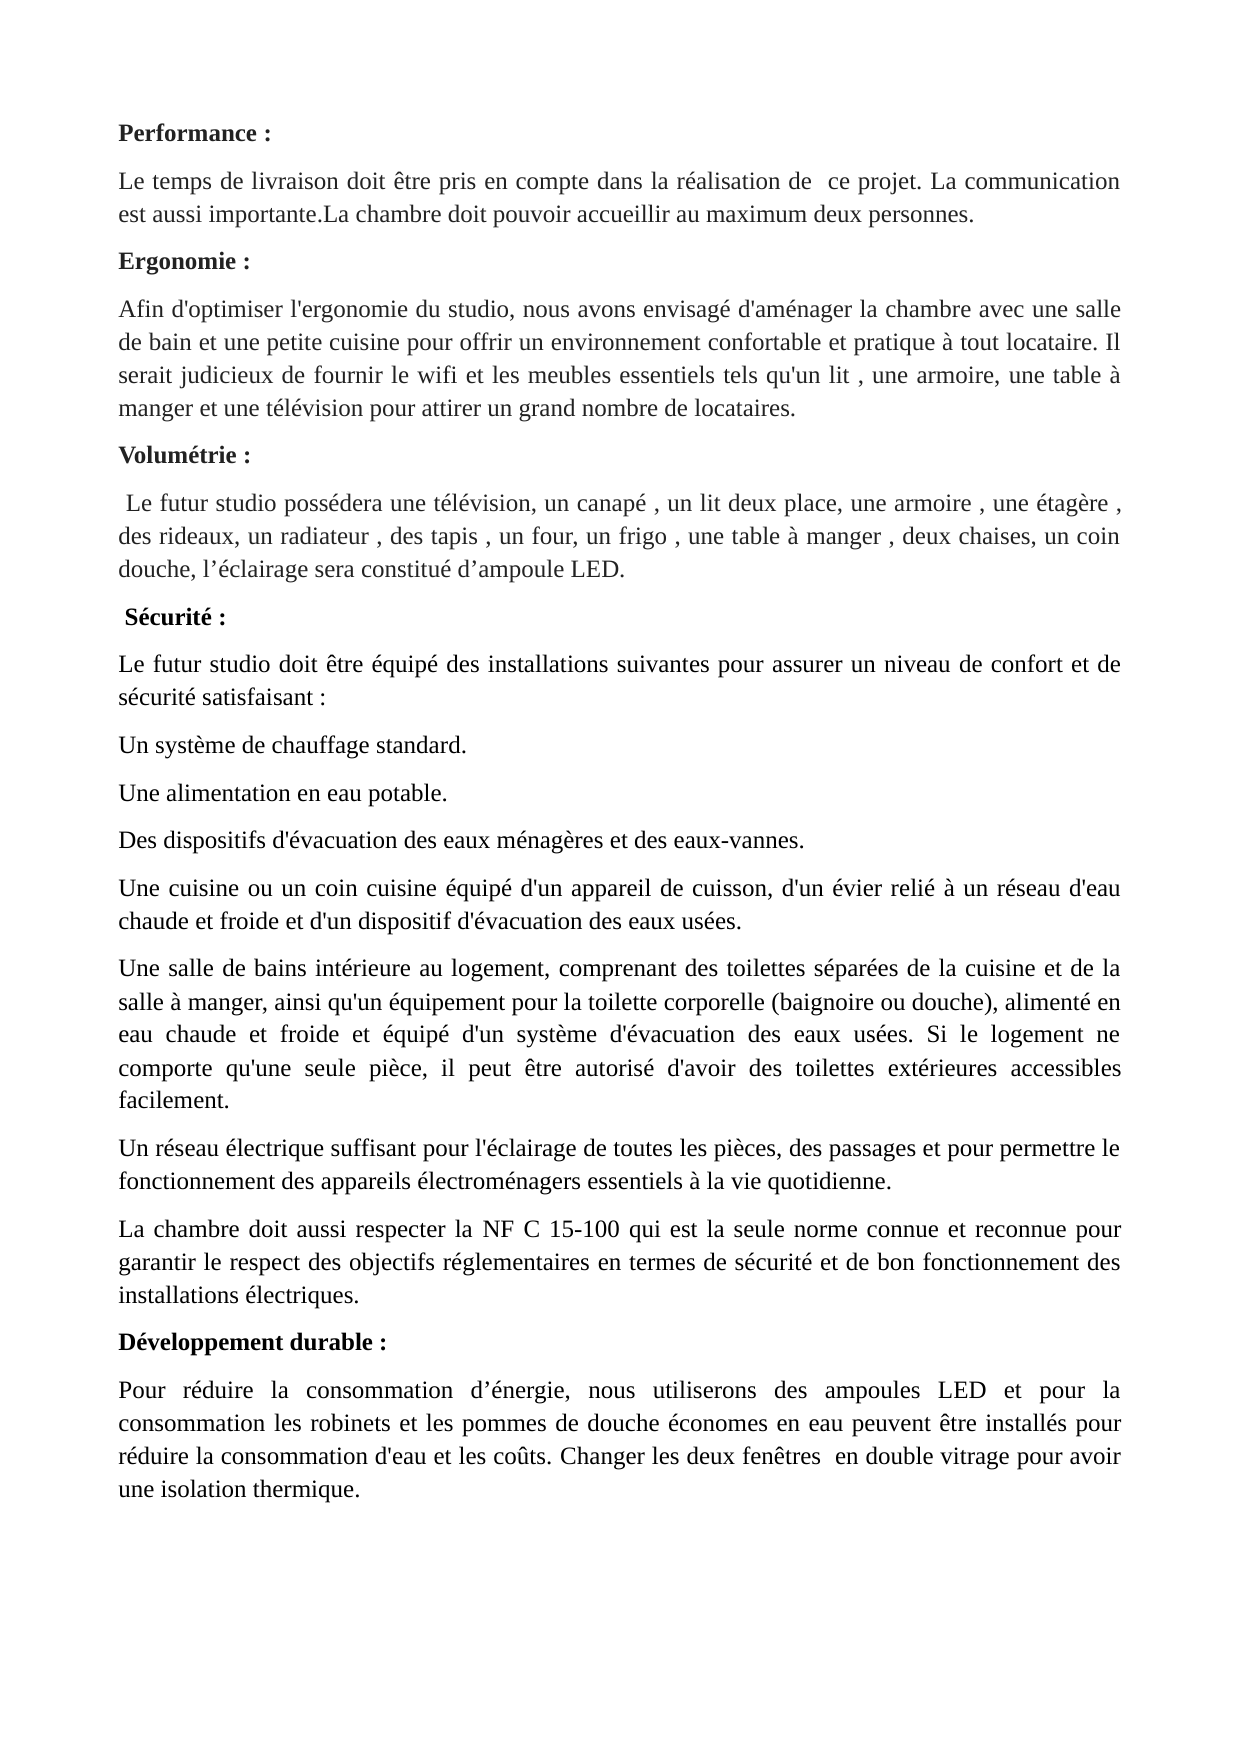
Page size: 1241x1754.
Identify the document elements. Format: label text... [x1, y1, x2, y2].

text Le futur studio doit être équipé des installations suivantes pour assurer un niveau de confort et de sécurité satisfaisant : [118, 649, 1122, 711]
text Volumétrie : [118, 441, 1122, 469]
text Afin d'optimiser l'ergonomie du studio, nous avons envisagé d'aménager la chambre avec une salle de bain et une petite cuisine pour offrir un environnement confortable et pratique à tout locataire. Il serait judicieux de fournir le wifi et les meubles essentiels tels qu'un lit , une armoire, une table à manger et une télévision pour attirer un grand nombre de locataires. [118, 294, 1122, 422]
text Pour réduire la consommation d’énergie, nous utiliserons des ampoules LED et pour la consommation les robinets et les pommes de douche économes en eau peuvent être installés pour réduire la consommation d'eau et les coûts. Changer les deux fenêtres en double vitrage pour avoir une isolation thermique. [118, 1375, 1122, 1503]
text Un système de chauffage standard. [118, 730, 1122, 759]
text Performance : [118, 118, 1122, 147]
text Ergonomie : [118, 246, 1122, 275]
text Le futur studio possédera une télévision, un canapé , un lit deux place, une armoire , une étagère , des rideaux, un radiateur , des tapis , un four, un frigo , une table à manger , deux chaises, un coin douche, l’éclairage sera constitué d’ampoule LED. [118, 488, 1122, 583]
text Une cuisine ou un coin cuisine équipé d'un appareil de cuisson, d'un évier relié à un réseau d'eau chaude et froide et d'un dispositif d'évacuation des eaux usées. [118, 873, 1122, 935]
text Une alimentation en eau potable. [118, 778, 1122, 806]
text La chambre doit aussi respecter la NF C 15-100 qui est la seule norme connue et reconnue pour garantir le respect des objectifs réglementaires en termes de sécurité et de bon fonctionnement des installations électriques. [118, 1214, 1122, 1309]
text Une salle de bains intérieure au logement, comprenant des toilettes séparées de la cuisine et de la salle à manger, ainsi qu'un équipement pour la toilette corporelle (baignoire ou douche), alimenté en eau chaude et froide et équipé d'un système d'évacuation des eaux usées. Si le logement ne comporte qu'une seule pièce, il peut être autorisé d'avoir des toilettes extérieures accessibles facilement. [118, 953, 1122, 1114]
text Le temps de livraison doit être pris en compte dans la réalisation de ce projet. La communication est aussi importante.La chambre doit pouvoir accueillir au maximum deux personnes. [118, 166, 1122, 227]
text Sécurité : [118, 602, 1122, 631]
text Développement durable : [118, 1327, 1122, 1356]
text Un réseau électrique suffisant pour l'éclairage de toutes les pièces, des passages et pour permettre le fonctionnement des appareils électroménagers essentiels à la vie quotidienne. [118, 1133, 1122, 1195]
text Des dispositifs d'évacuation des eaux ménagères et des eaux-vannes. [118, 825, 1122, 854]
